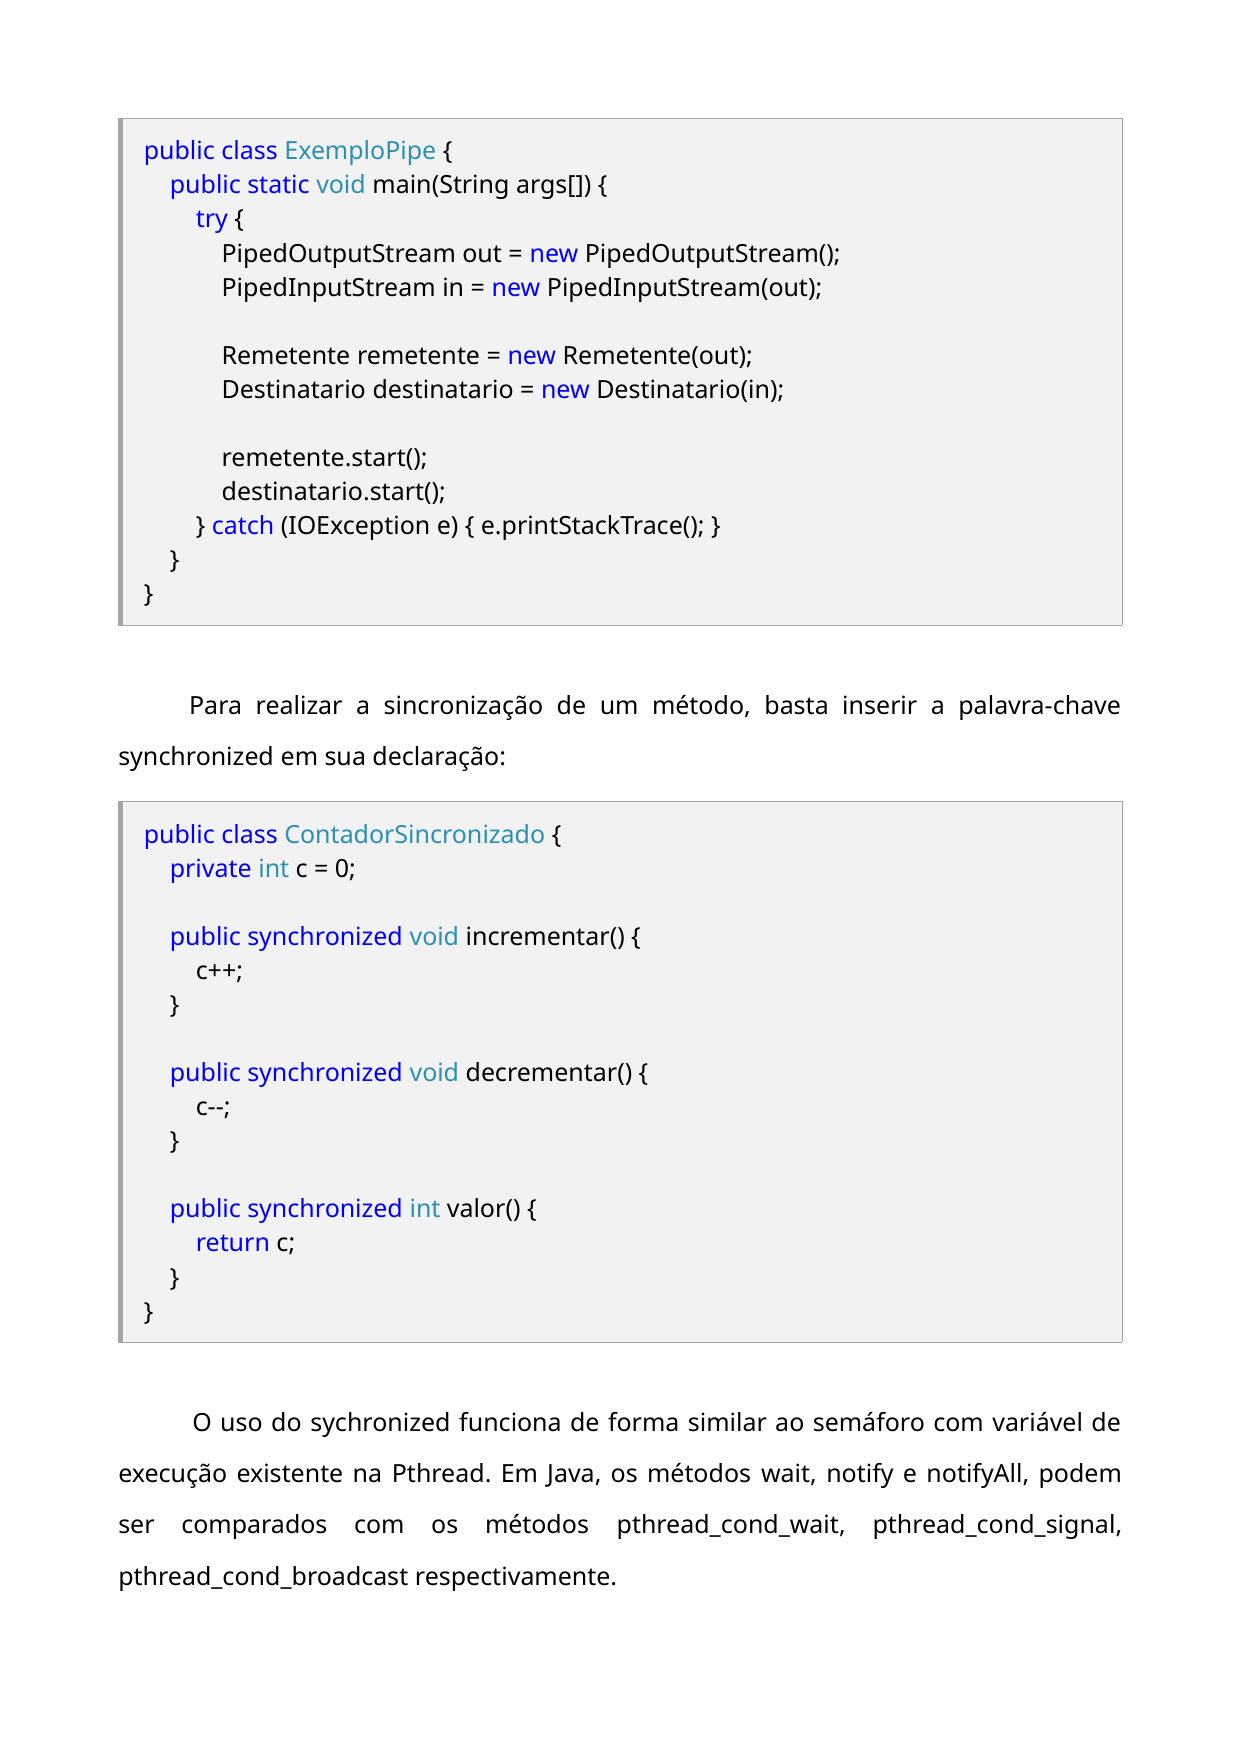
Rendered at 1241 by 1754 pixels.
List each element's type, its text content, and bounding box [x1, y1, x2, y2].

text O uso do sychronized funciona de forma similar ao semáforo com variável de execução existente na Pthread. Em Java, os métodos wait, notify e notifyAll, podem ser comparados com os métodos pthread_cond_wait, pthread_cond_signal, pthread_cond_broadcast respectivamente. [118, 1405, 1122, 1592]
text PipedInputStream in = new PipedInputStream(out); [123, 254, 1122, 288]
text public synchronized void decrementar() { [123, 1040, 1122, 1074]
text } [123, 527, 1122, 561]
text return c; [123, 1210, 1122, 1244]
text public synchronized void incrementar() { [123, 904, 1122, 938]
text } [123, 1108, 1122, 1142]
text try { [123, 186, 1122, 220]
text PipedOutputStream out = new PipedOutputStream(); [123, 220, 1122, 254]
text } [123, 972, 1122, 1006]
text Para realizar a sincronização de um método, basta inserir a palavra-chave synchronized em sua declaração: [118, 688, 1122, 773]
text } [123, 1244, 1122, 1278]
text } [123, 561, 1122, 625]
text destinatario.start(); [123, 459, 1122, 493]
text } catch (IOException e) { e.printStackTrace(); } [123, 493, 1122, 527]
text remetente.start(); [123, 425, 1122, 459]
text } [123, 1278, 1122, 1342]
text public class ContadorSincronizado { [123, 802, 1122, 836]
text public synchronized int valor() { [123, 1176, 1122, 1210]
text Remetente remetente = new Remetente(out); [123, 322, 1122, 357]
text c--; [123, 1074, 1122, 1108]
text private int c = 0; [123, 836, 1122, 869]
text public static void main(String args[]) { [123, 152, 1122, 186]
text c++; [123, 938, 1122, 972]
text public class ExemploPipe { [123, 119, 1122, 152]
text Destinatario destinatario = new Destinatario(in); [123, 357, 1122, 391]
